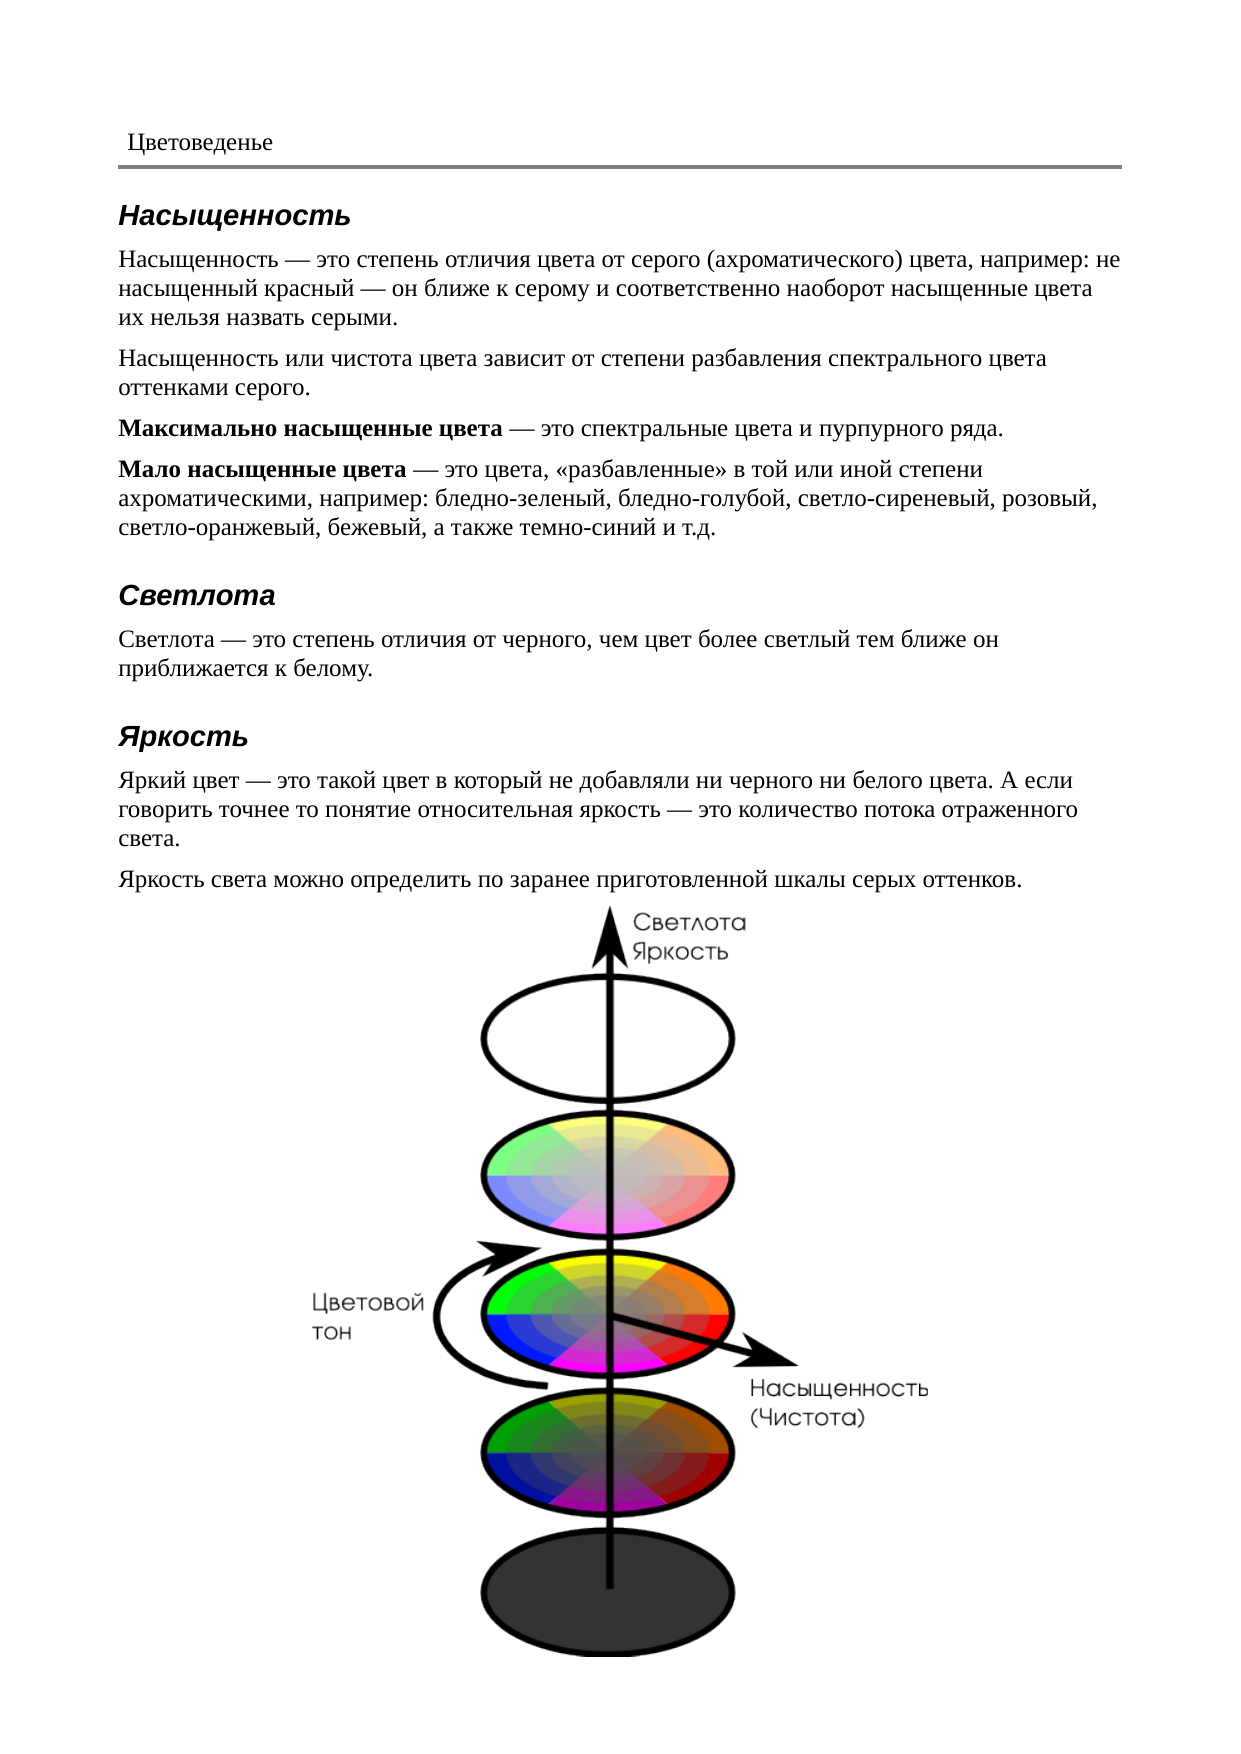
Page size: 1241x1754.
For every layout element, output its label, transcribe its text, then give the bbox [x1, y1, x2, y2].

text Мало насыщенные цвета — это цвета, «разбавленные» в той или иной степени ахроматическими, например: бледно-зеленый, бледно-голубой, светло-сиреневый, розовый, светло-оранжевый, бежевый, а также темно-синий и т.д. [118, 454, 1122, 541]
text Светлота — это степень отличия от черного, чем цвет более светлый тем ближе он приближается к белому. [118, 624, 1122, 682]
subtitle Светлота [118, 578, 1122, 612]
text Насыщенность или чистота цвета зависит от степени разбавления спектрального цвета оттенками серого. [118, 343, 1122, 401]
text Яркий цвет — это такой цвет в который не добавляли ни черного ни белого цвета. А если говорить точнее то понятие относительная яркость — это количество потока отраженного света. [118, 765, 1122, 851]
subtitle Насыщенность [118, 198, 1122, 232]
subtitle Яркость [118, 719, 1122, 753]
text Максимально насыщенные цвета — это спектральные цвета и пурпурного ряда. [118, 413, 1122, 442]
text Насыщенность — это степень отличия цвета от серого (ахроматического) цвета, например: не насыщенный красный — он ближе к серому и соответственно наоборот насыщенные цвета их нельзя назвать серыми. [118, 244, 1122, 331]
picture [312, 905, 928, 1657]
text Яркость света можно определить по заранее приготовленной шкалы серых оттенков. [118, 864, 1122, 893]
